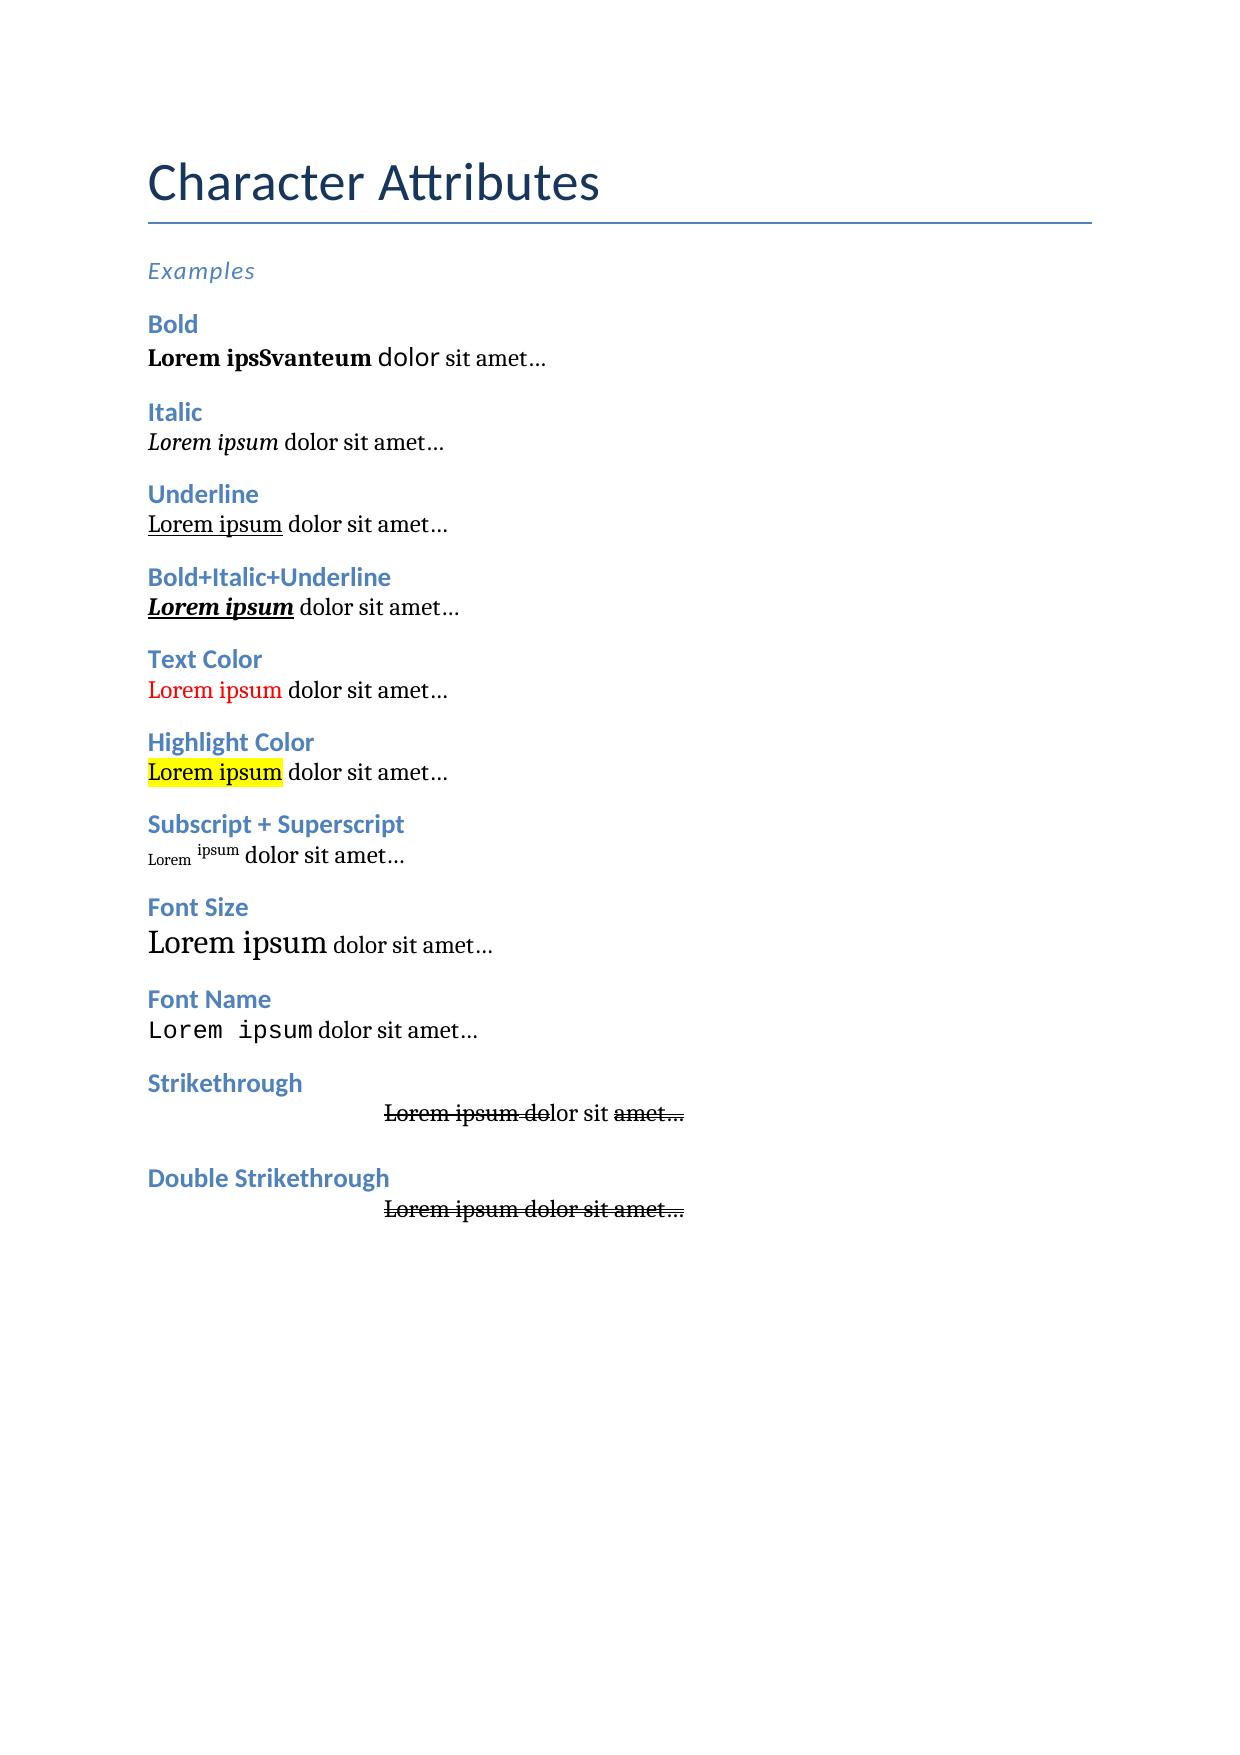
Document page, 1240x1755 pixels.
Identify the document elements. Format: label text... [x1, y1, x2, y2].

subtitle Strikethrough [148, 1066, 1092, 1099]
subtitle Highlight Color [148, 725, 1092, 758]
text Lorem ipsum dolor sit amet… [148, 593, 1092, 622]
title Character Attributes [148, 148, 1092, 222]
text Lorem ipsum dolor sit amet… [148, 923, 1092, 962]
text Lorem ipsum dolor sit amet… [148, 1016, 1092, 1046]
text Lorem ipsum dolor sit amet… [384, 1194, 1092, 1223]
subtitle Italic [148, 395, 1092, 428]
text Lorem ipsum dolor sit amet… [148, 428, 1092, 456]
subtitle Bold [148, 307, 1092, 340]
text Lorem ipsSvanteum dolor sit amet… [148, 340, 1092, 374]
subtitle Subscript + Superscript [148, 808, 1092, 841]
text Lorem ipsum dolor sit amet… [148, 510, 1092, 539]
text Lorem ipsum dolor sit amet… [148, 676, 1092, 704]
text Lorem ipsum dolor sit amet… [148, 841, 1092, 869]
subtitle Font Name [148, 982, 1092, 1016]
subtitle Text Color [148, 642, 1092, 676]
text Lorem ipsum dolor sit amet… [384, 1099, 1092, 1128]
subtitle Font Size [148, 890, 1092, 923]
subtitle Examples [148, 255, 1092, 286]
subtitle Double Strikethrough [148, 1161, 1092, 1194]
subtitle Underline [148, 477, 1092, 510]
subtitle Bold+Italic+Underline [148, 560, 1092, 593]
text Lorem ipsum dolor sit amet… [148, 758, 1092, 787]
